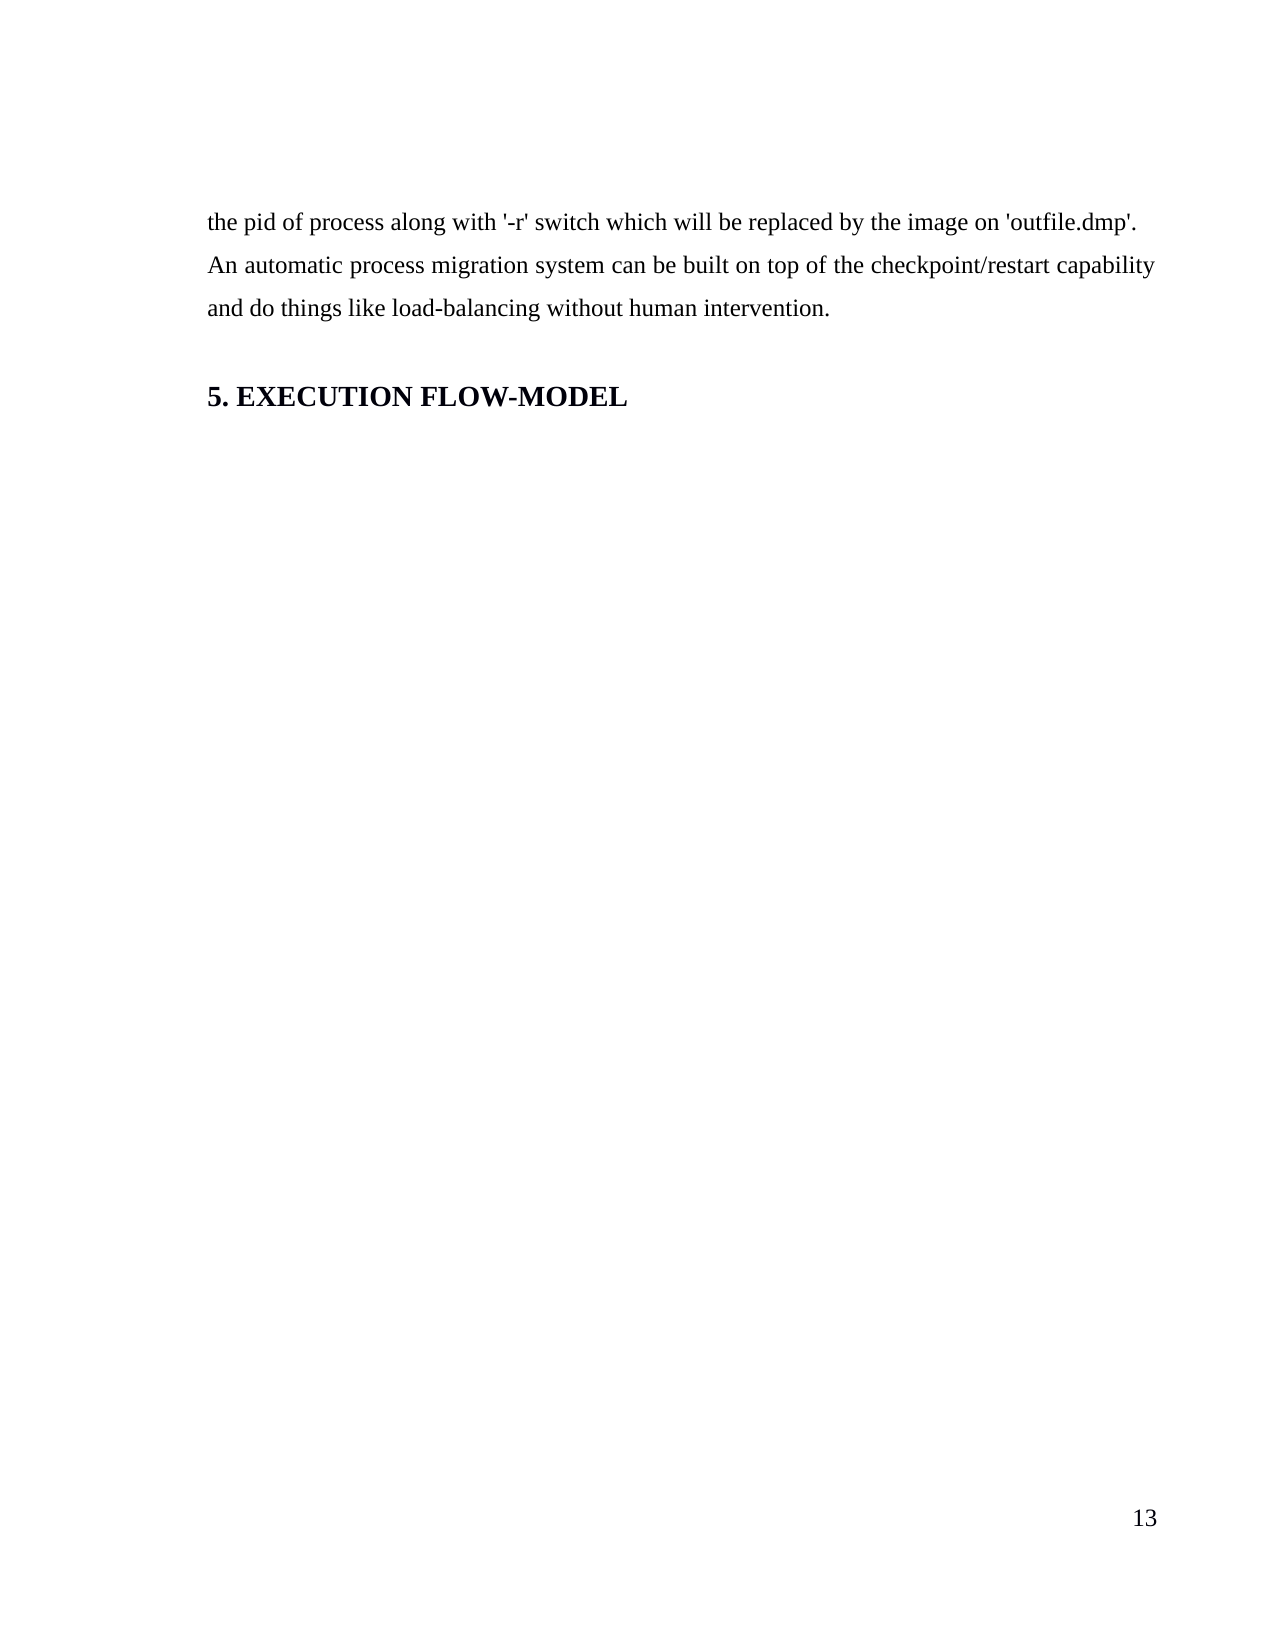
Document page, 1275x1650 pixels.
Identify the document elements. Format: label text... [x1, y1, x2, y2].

text the pid of process along with '-r' switch which will be replaced by the image on 'outfile.dmp'. [207, 207, 1157, 236]
subtitle 5. EXECUTION FLOW-MODEL [207, 379, 1157, 413]
text An automatic process migration system can be built on top of the checkpoint/restart capability and do things like load-balancing without human intervention. [207, 250, 1157, 322]
